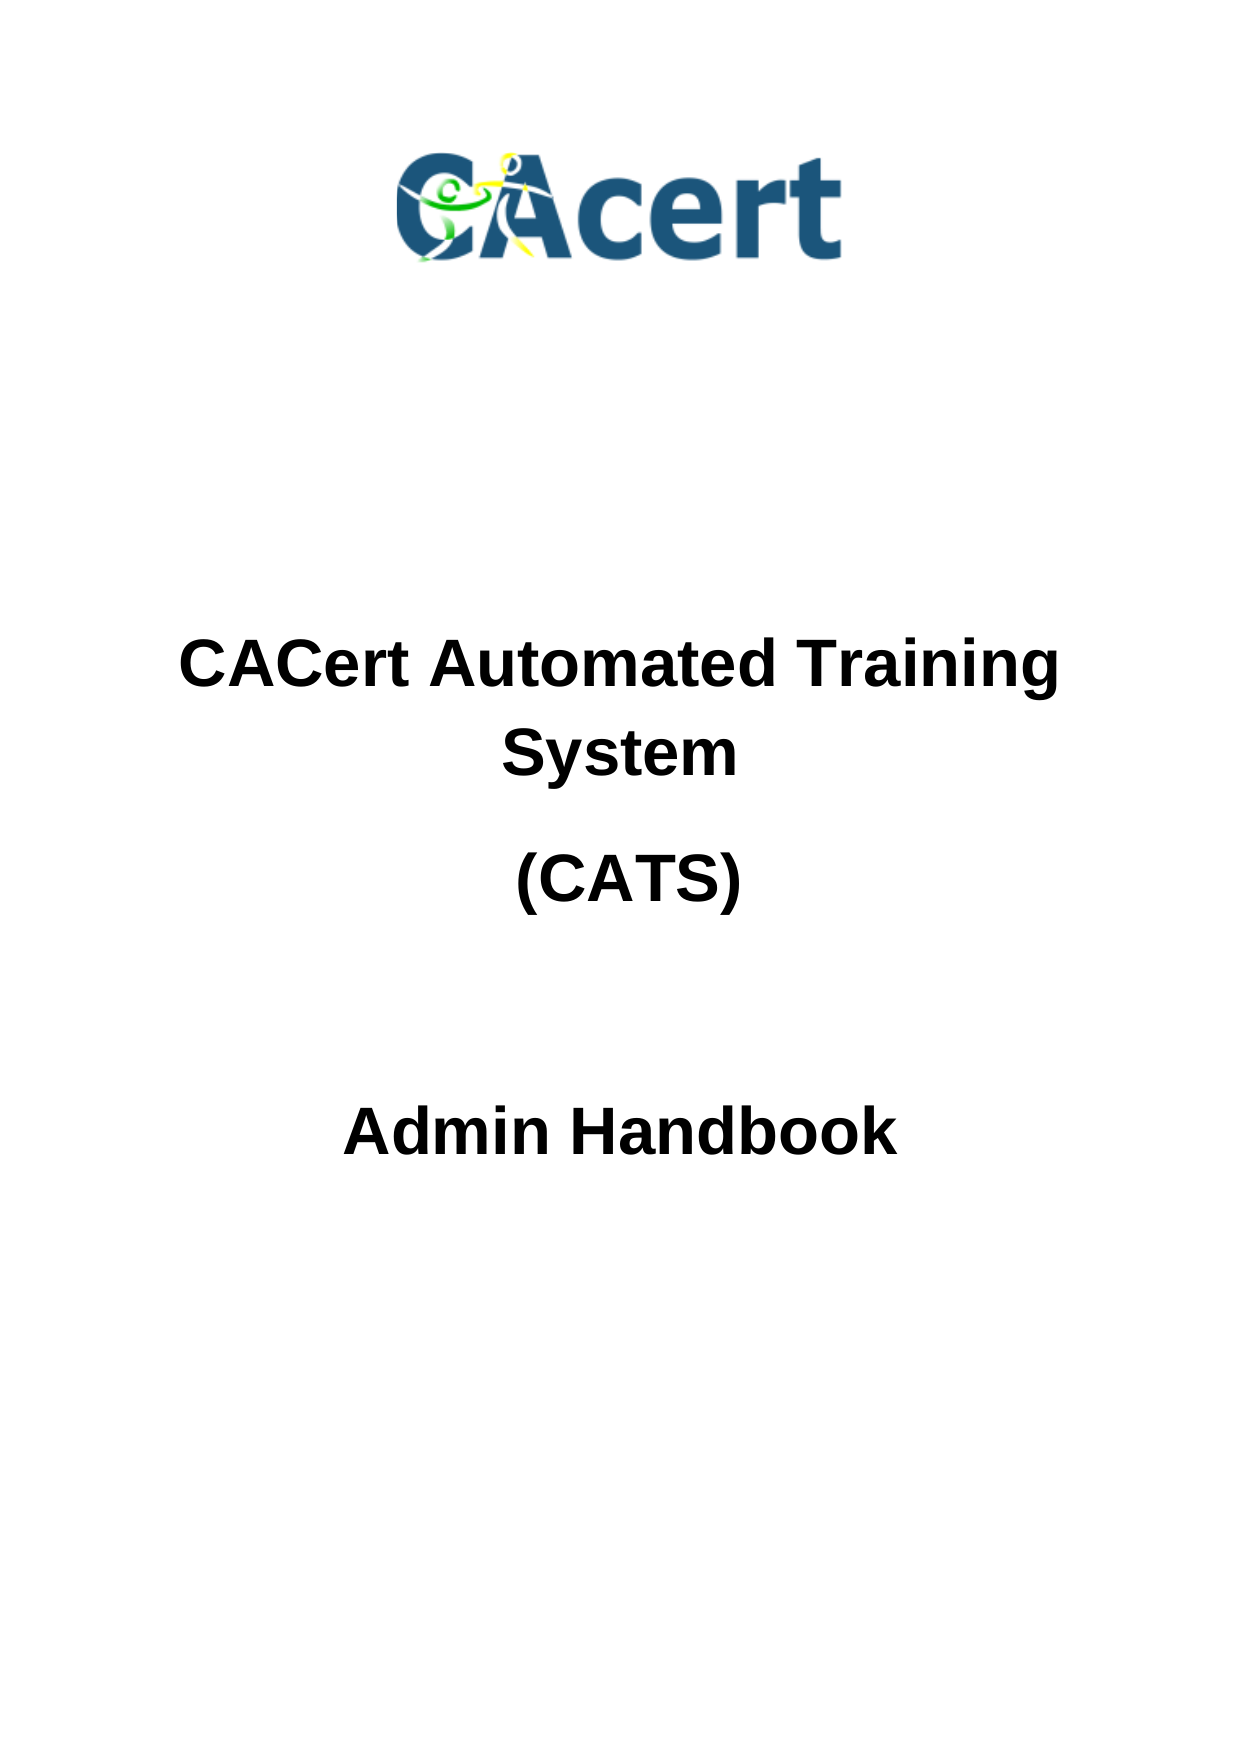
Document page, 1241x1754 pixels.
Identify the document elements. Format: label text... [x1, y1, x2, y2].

picture [396, 152, 842, 263]
text CACert Automated Training System [118, 624, 1122, 790]
text Admin Handbook [118, 1091, 1122, 1168]
text (CATS) [118, 839, 1122, 916]
